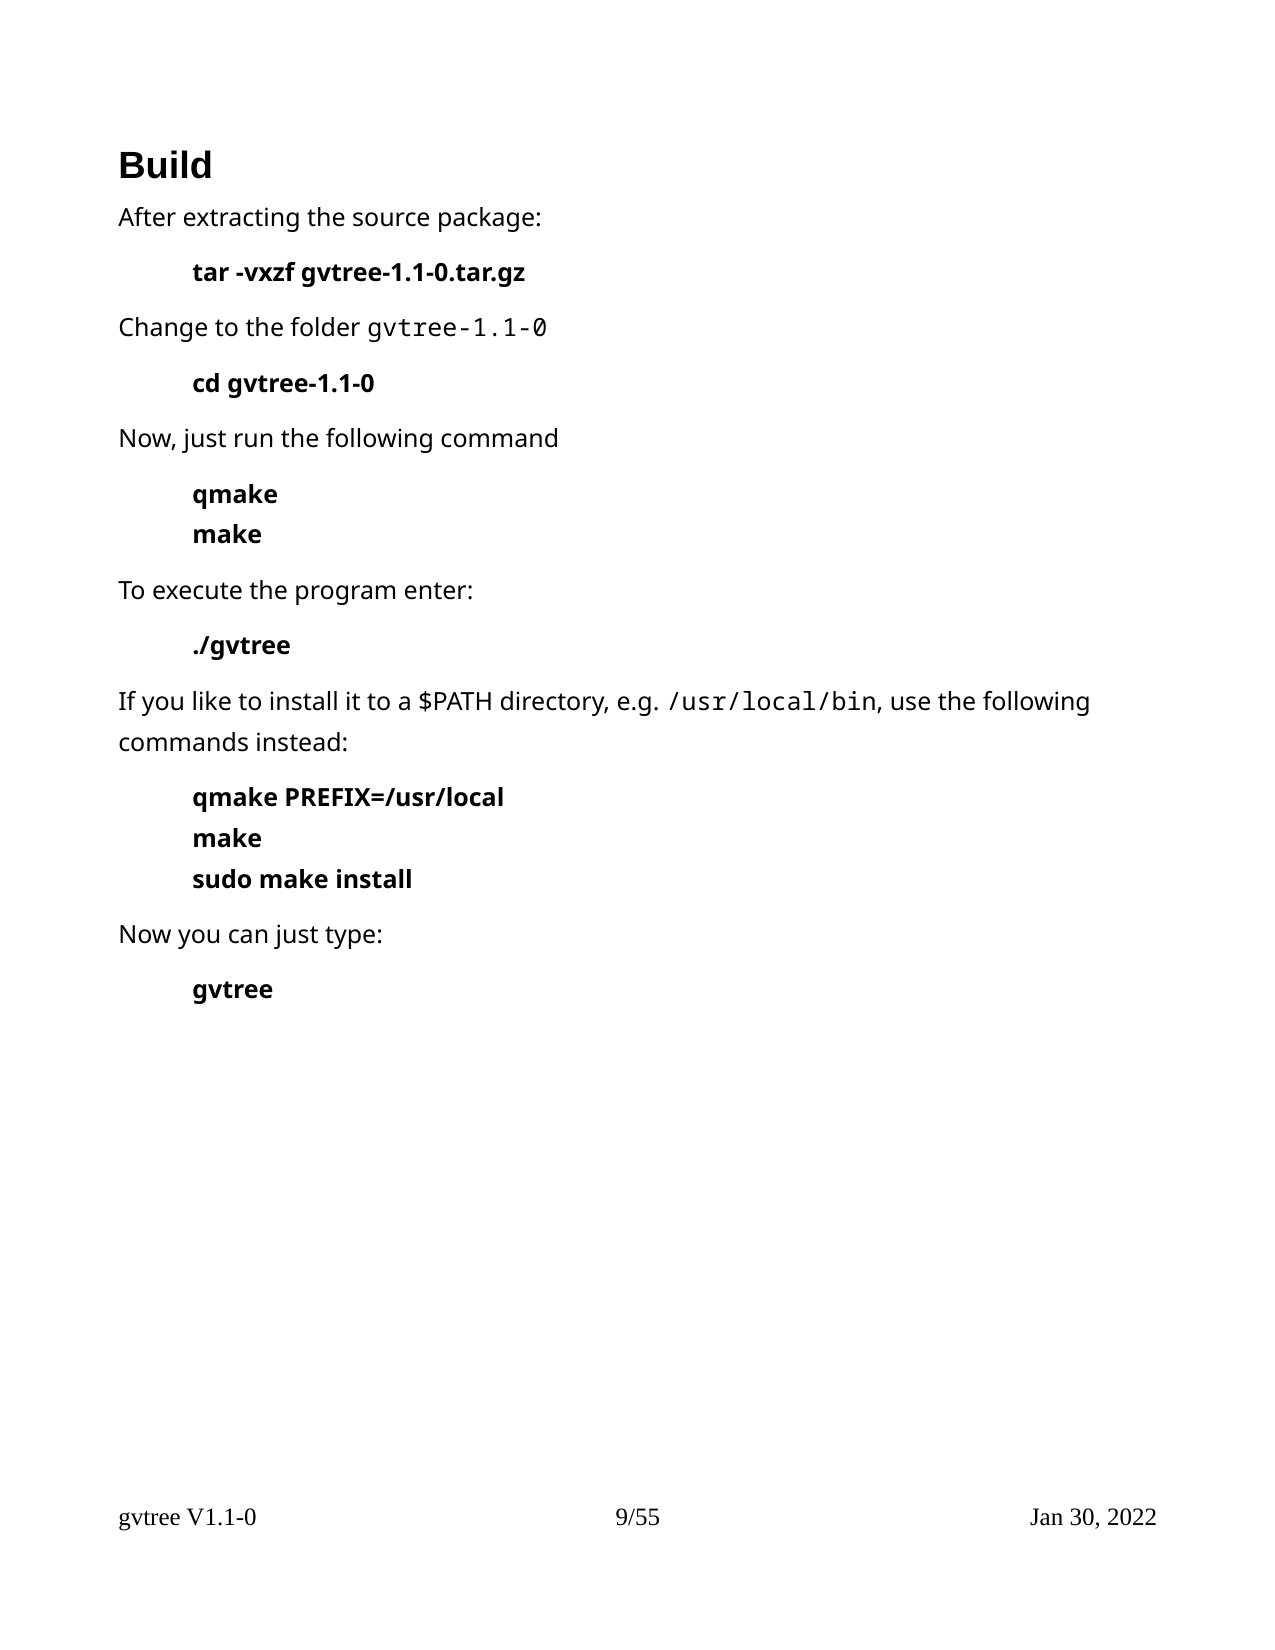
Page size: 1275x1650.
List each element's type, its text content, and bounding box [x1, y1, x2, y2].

text tar -vxzf gvtree-1.1-0.tar.gz [118, 255, 1157, 289]
text Now you can just type: [118, 917, 1157, 951]
subtitle Build [118, 143, 1157, 187]
text qmake make [118, 476, 1157, 551]
text To execute the program enter: [118, 573, 1157, 607]
text gvtree [118, 972, 1157, 1006]
text If you like to install it to a $PATH directory, e.g. /usr/local/bin, use the following commands instead: [118, 683, 1157, 758]
text After extracting the source package: [118, 199, 1157, 233]
text Now, just run the following command [118, 421, 1157, 455]
text Change to the folder gvtree-1.1-0 [118, 310, 1157, 344]
text ./gvtree [118, 628, 1157, 662]
text cd gvtree-1.1-0 [118, 366, 1157, 399]
text qmake PREFIX=/usr/local make sudo make install [118, 780, 1157, 895]
